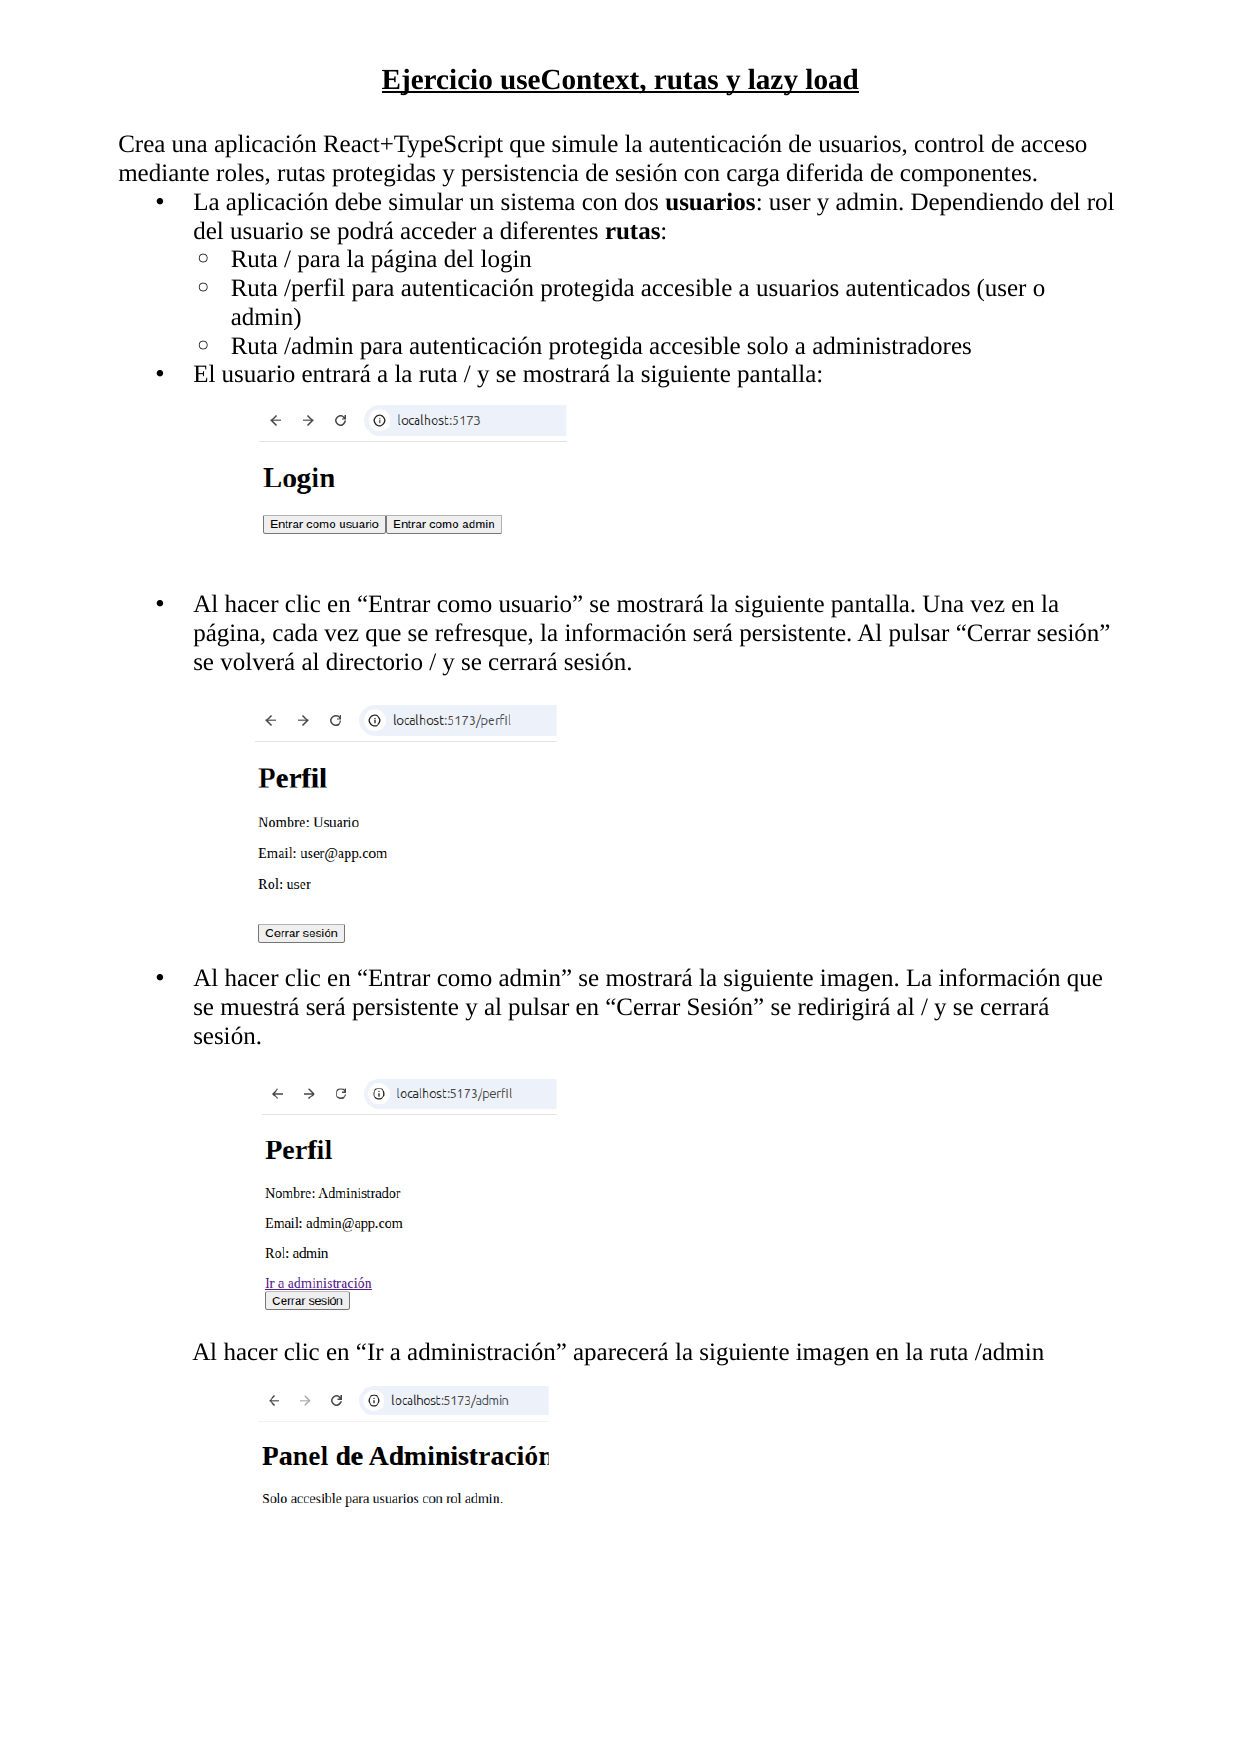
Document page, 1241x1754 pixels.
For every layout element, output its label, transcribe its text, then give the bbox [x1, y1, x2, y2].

text Al hacer clic en “Ir a administración” aparecerá la siguiente imagen en la ruta /admin [118, 1337, 1122, 1366]
text Ejercicio useContext, rutas y lazy load [118, 62, 1122, 96]
list Al hacer clic en “Entrar como usuario” se mostrará la siguiente pantalla. Una vez en la página, cada vez que se refresque, la información será persistente. Al pulsar “Cerrar sesión” se volverá al directorio / y se cerrará sesión. [156, 589, 1122, 676]
list Al hacer clic en “Entrar como admin” se mostrará la siguiente imagen. La información que se muestrá será persistente y al pulsar en “Cerrar Sesión” se redirigirá al / y se cerrará sesión. [156, 963, 1122, 1049]
text Crea una aplicación React+TypeScript que simule la autenticación de usuarios, control de acceso mediante roles, rutas protegidas y persistencia de sesión con carga diferida de componentes. [118, 129, 1122, 187]
list El usuario entrará a la ruta / y se mostrará la siguiente pantalla: [156, 359, 1122, 388]
list La aplicación debe simular un sistema con dos usuarios: user y admin. Dependiendo del rol del usuario se podrá acceder a diferentes rutas: [156, 187, 1122, 244]
picture [258, 1381, 549, 1625]
list Ruta /perfil para autenticación protegida accesible a usuarios autenticados (user o admin) [193, 273, 1122, 331]
picture [259, 400, 567, 574]
picture [261, 1074, 557, 1321]
picture [254, 701, 557, 954]
list Ruta /admin para autenticación protegida accesible solo a administradores [193, 331, 1122, 359]
list Ruta / para la página del login [193, 244, 1122, 273]
